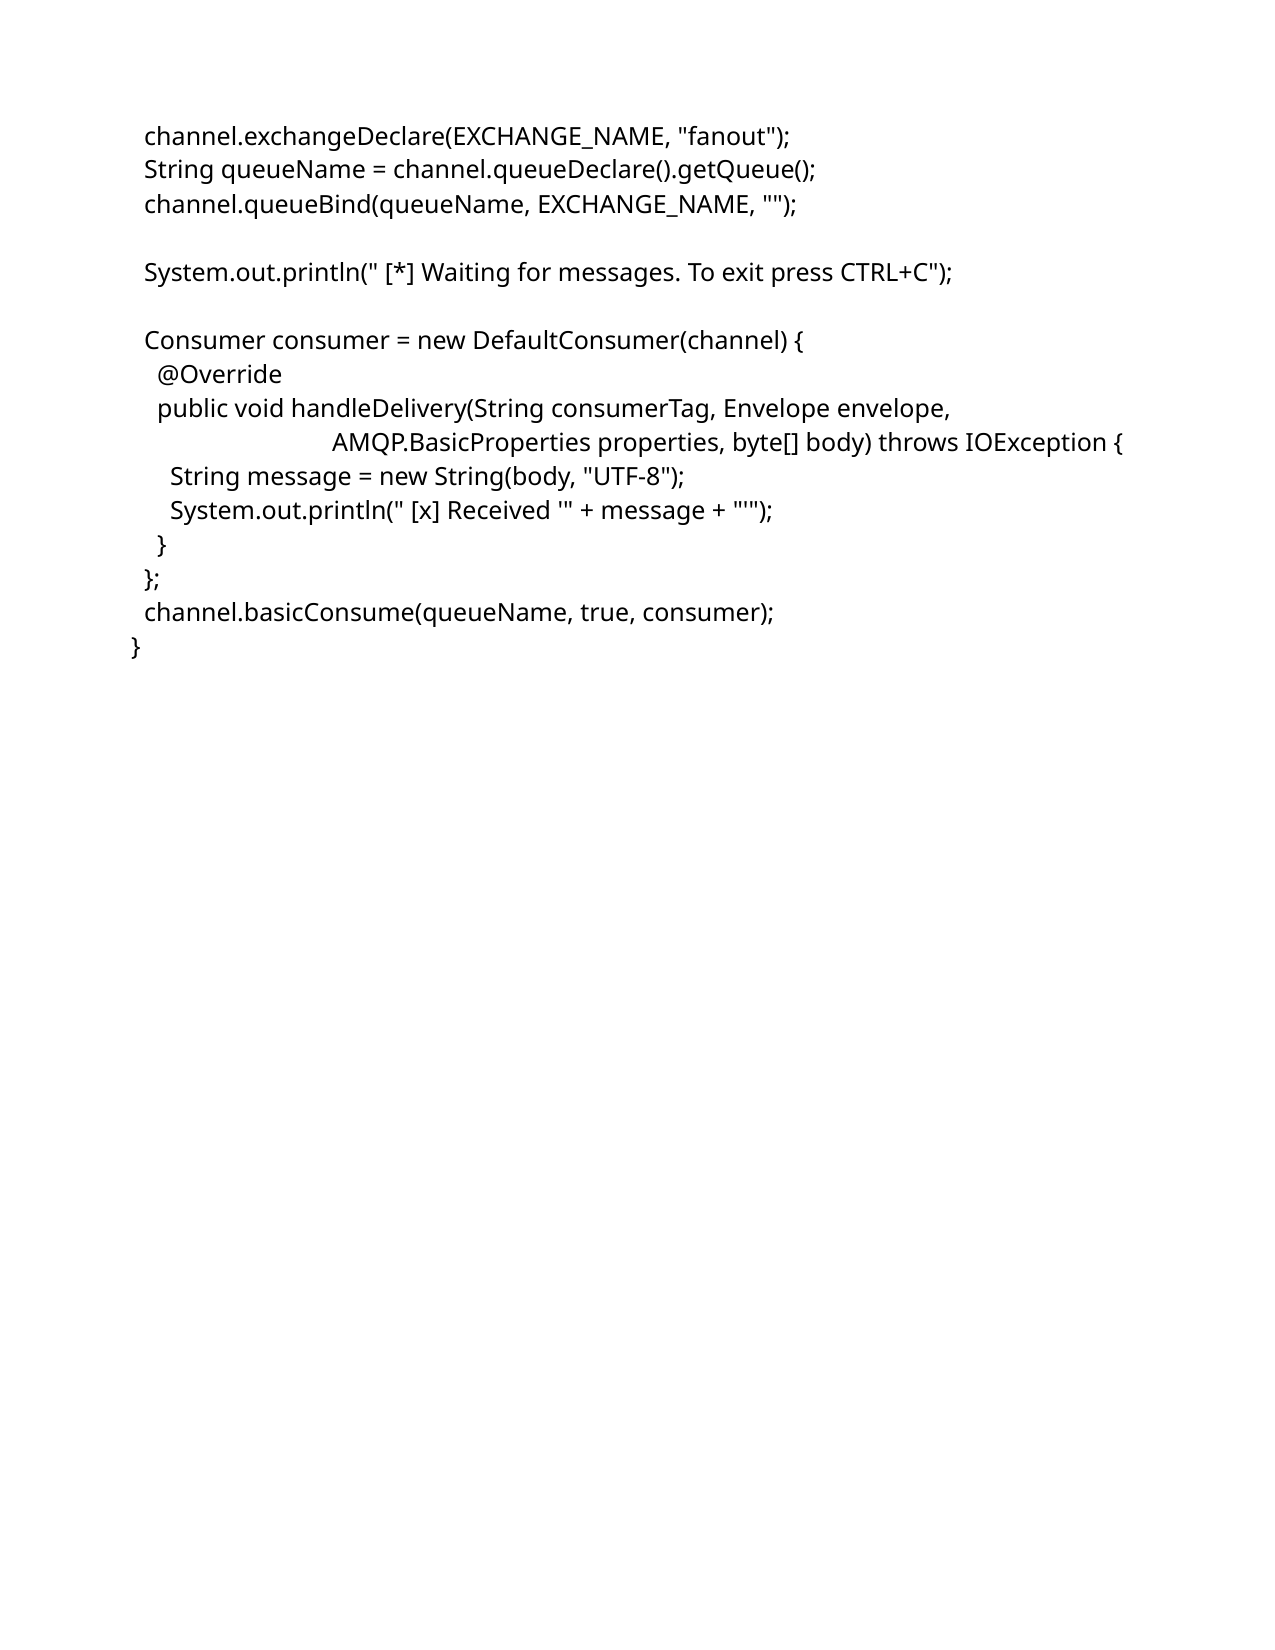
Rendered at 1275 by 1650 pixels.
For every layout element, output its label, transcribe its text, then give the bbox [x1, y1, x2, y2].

text } [118, 527, 1157, 561]
text public void handleDelivery(String consumerTag, Envelope envelope, [118, 391, 1157, 425]
text @Override [118, 357, 1157, 391]
text AMQP.BasicProperties properties, byte[] body) throws IOException { [118, 425, 1157, 459]
text String message = new String(body, "UTF-8"); [118, 459, 1157, 493]
text channel.queueBind(queueName, EXCHANGE_NAME, ""); [118, 186, 1157, 220]
text String queueName = channel.queueDeclare().getQueue(); [118, 152, 1157, 186]
text }; [118, 561, 1157, 595]
text channel.basicConsume(queueName, true, consumer); [118, 595, 1157, 629]
text } [118, 629, 1157, 663]
text System.out.println(" [x] Received '" + message + "'"); [118, 493, 1157, 527]
text Consumer consumer = new DefaultConsumer(channel) { [118, 322, 1157, 357]
text System.out.println(" [*] Waiting for messages. To exit press CTRL+C"); [118, 254, 1157, 288]
text channel.exchangeDeclare(EXCHANGE_NAME, "fanout"); [118, 118, 1157, 152]
